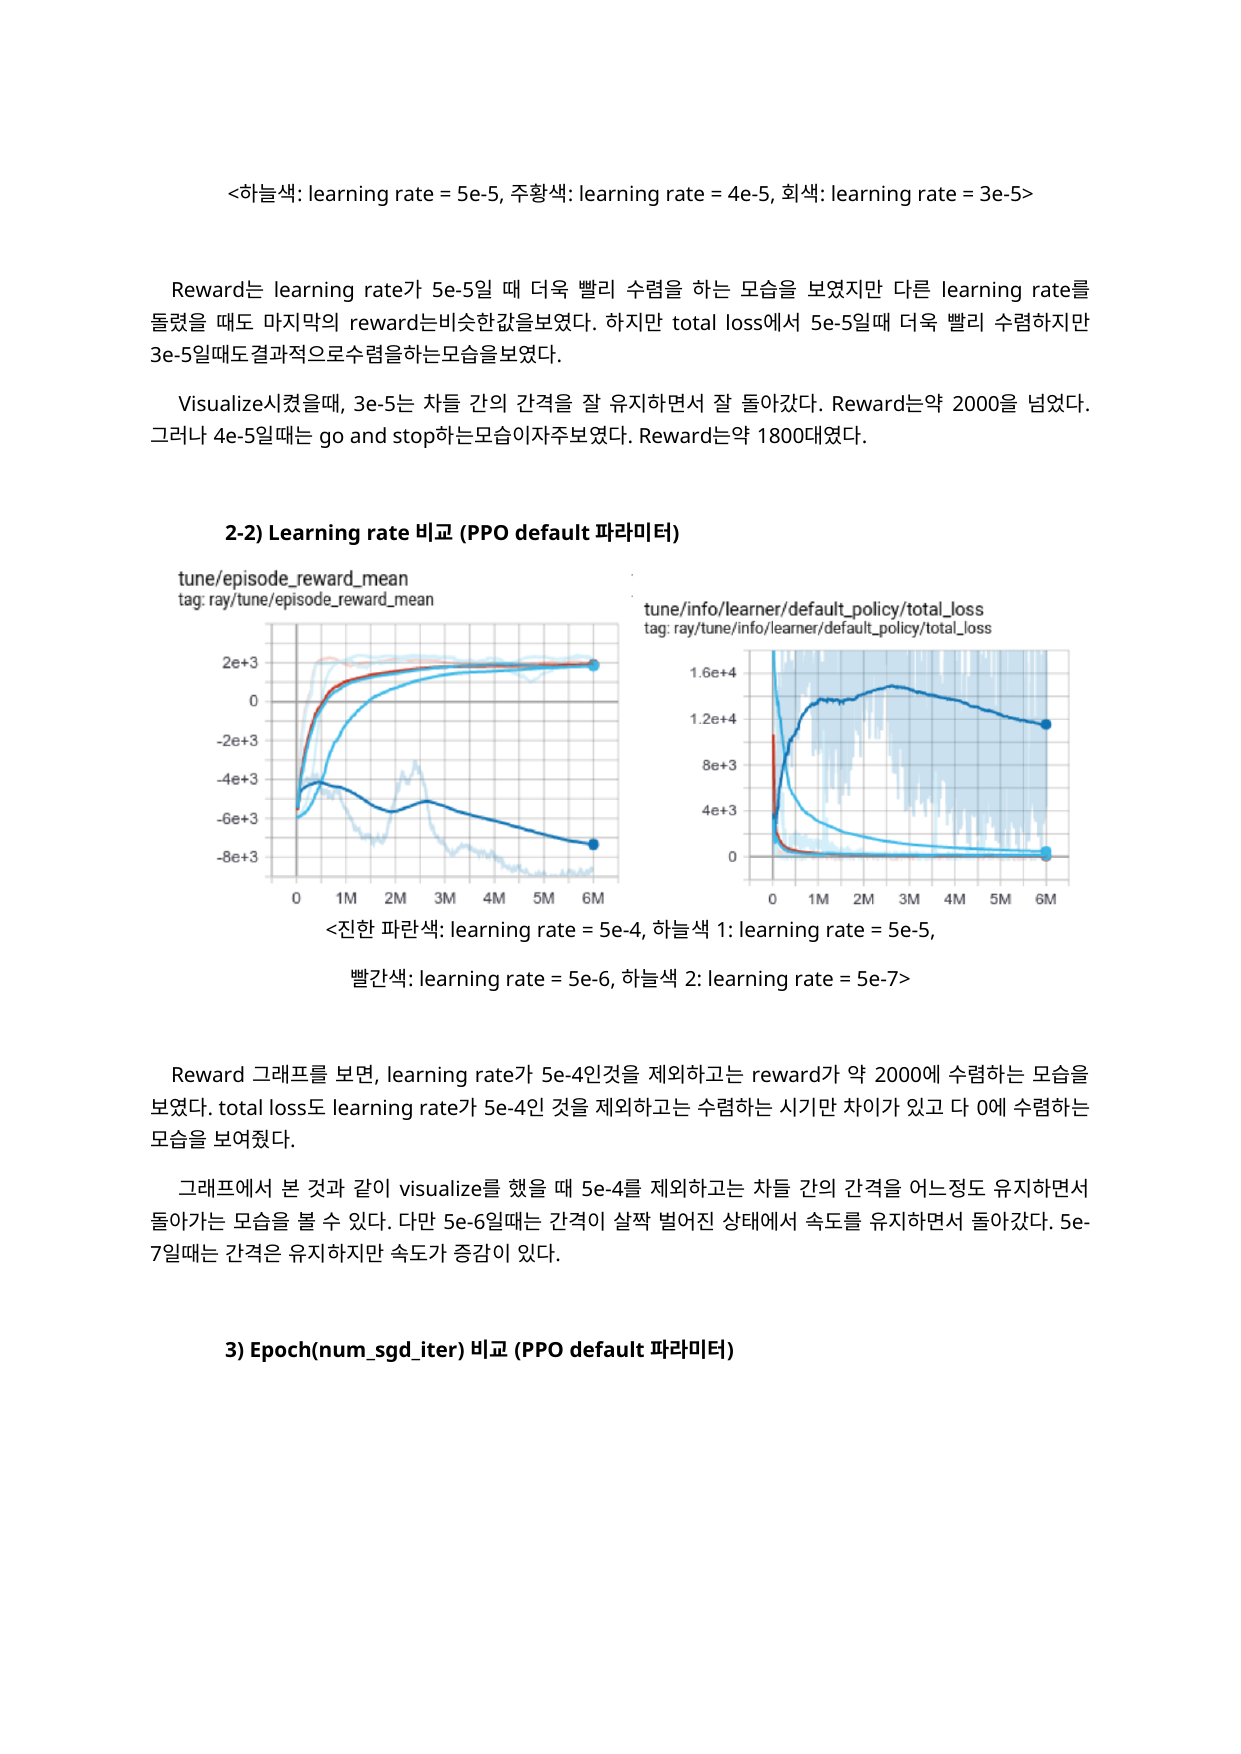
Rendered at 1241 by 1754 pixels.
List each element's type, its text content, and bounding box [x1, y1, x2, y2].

text 2-2) Learning rate 비교 (PPO default 파라미터) [150, 516, 1090, 546]
text 빨간색: learning rate = 5e-6, 하늘색 2: learning rate = 5e-7> [150, 963, 1090, 993]
text <하늘색: learning rate = 5e-5, 주황색: learning rate = 4e-5, 회색: learning rate = 3e-5> [150, 177, 1090, 207]
text 그래프에서 본 것과 같이 visualize를 했을 때 5e-4를 제외하고는 차들 간의 간격을 어느정도 유지하면서 돌아가는 모습을 볼 수 있다. 다만 5e-6일때는 간격이 살짝 벌어진 상태에서 속도를 유지하면서 돌아갔다. 5e-7일때는 간격은 유지하지만 속도가 증감이 있다. [150, 1173, 1090, 1268]
text Visualize시켰을때, 3e-5는 차들 간의 간격을 잘 유지하면서 잘 돌아갔다. Reward는약 2000을 넘었다. 그러나 4e-5일때는 go and stop하는모습이자주보였다. Reward는약 1800대였다. [150, 387, 1090, 450]
text Reward 그래프를 보면, learning rate가 5e-4인것을 제외하고는 reward가 약 2000에 수렴하는 모습을 보였다. total loss도 learning rate가 5e-4인 것을 제외하고는 수렴하는 시기만 차이가 있고 다 0에 수렴하는 모습을 보여줬다. [150, 1059, 1090, 1154]
text 3) Epoch(num_sgd_iter) 비교 (PPO default 파라미터) [150, 1333, 1090, 1364]
text Reward는 learning rate가 5e-5일 때 더욱 빨리 수렴을 하는 모습을 보였지만 다른 learning rate를 돌렸을 때도 마지막의 reward는비슷한값을보였다. 하지만 total loss에서 5e-5일때 더욱 빨리 수렴하지만 3e-5일때도결과적으로수렴을하는모습을보였다. [150, 273, 1090, 368]
text <진한 파란색: learning rate = 5e-4, 하늘색 1: learning rate = 5e-5, [150, 565, 1090, 944]
